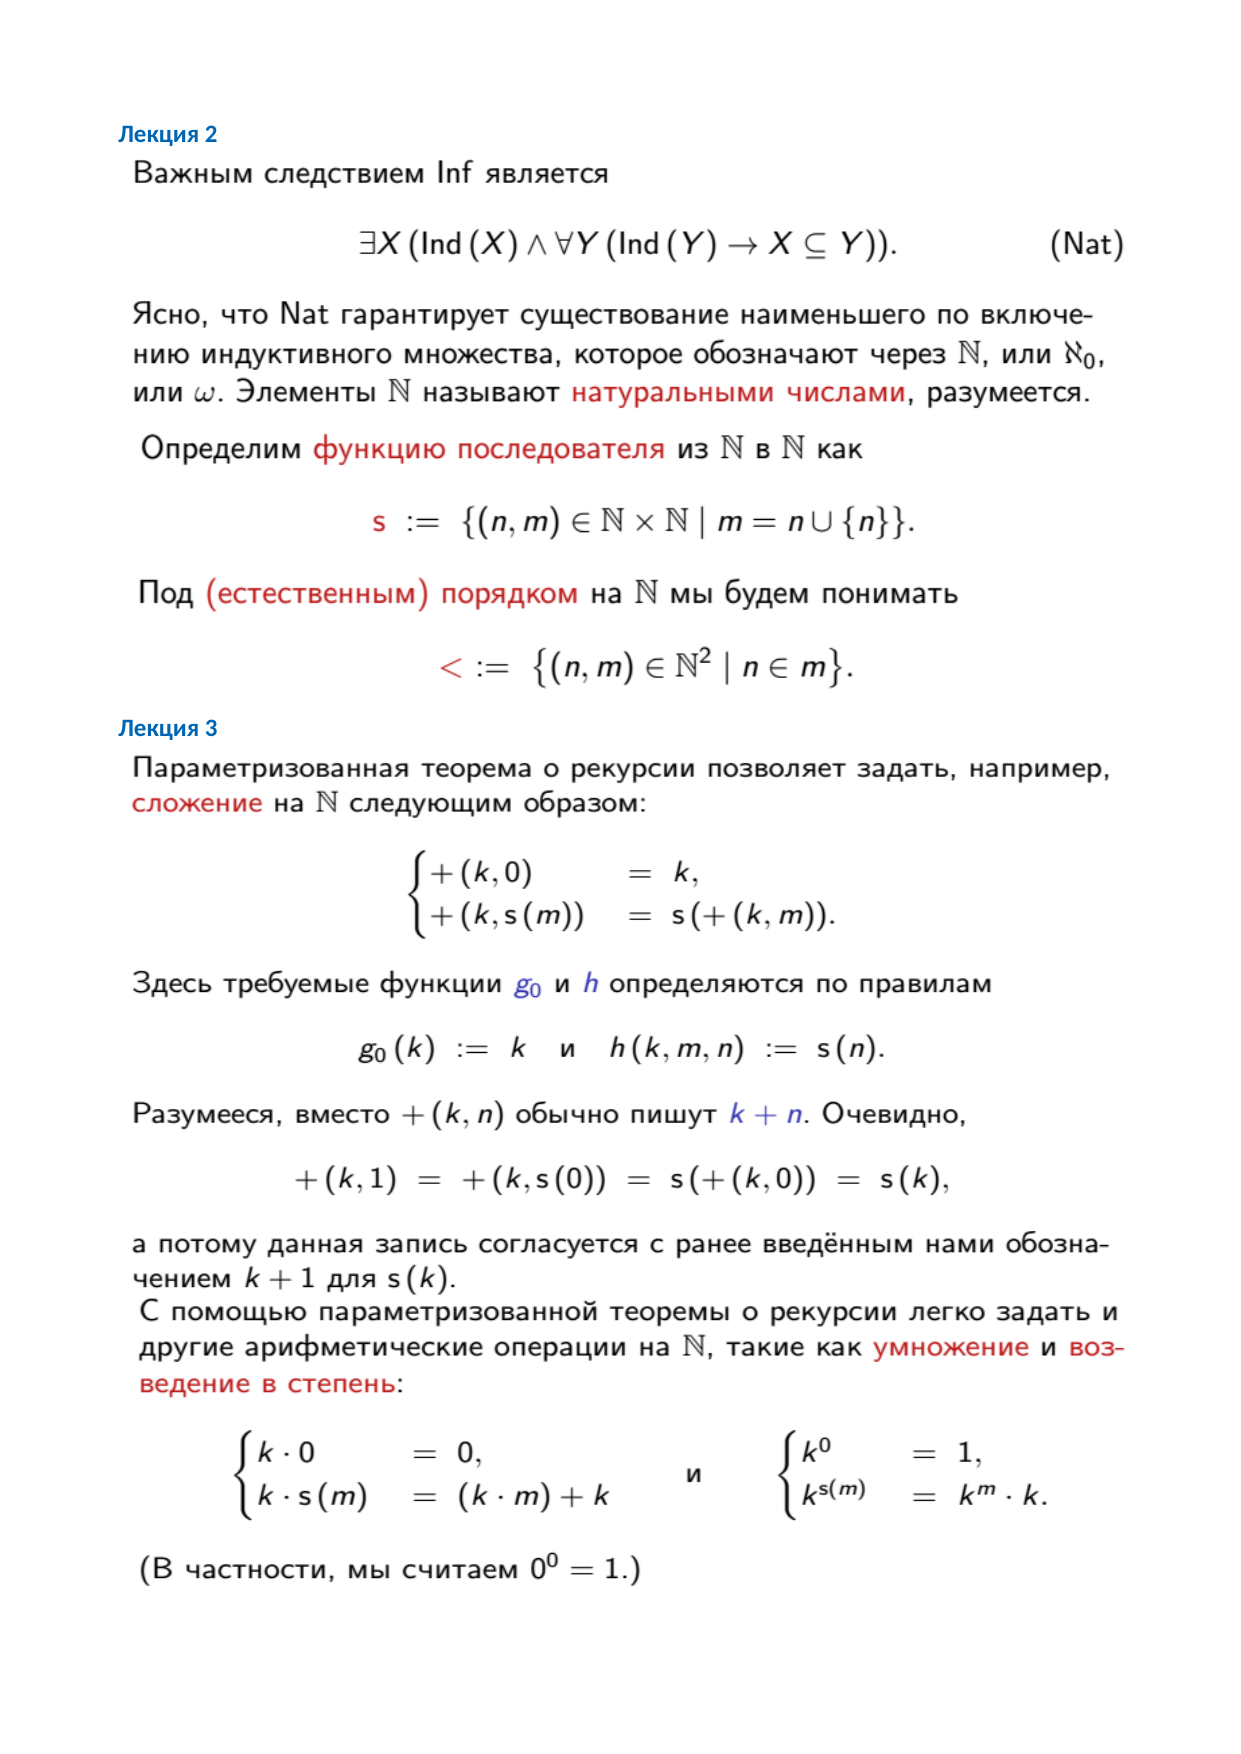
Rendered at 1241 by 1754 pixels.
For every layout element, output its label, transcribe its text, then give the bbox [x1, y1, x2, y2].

text Лекция 3 [118, 149, 1122, 742]
picture [131, 562, 1135, 712]
picture [125, 422, 1130, 554]
text Лекция 2 [118, 118, 1122, 149]
picture [118, 742, 1131, 1596]
picture [125, 150, 1130, 416]
